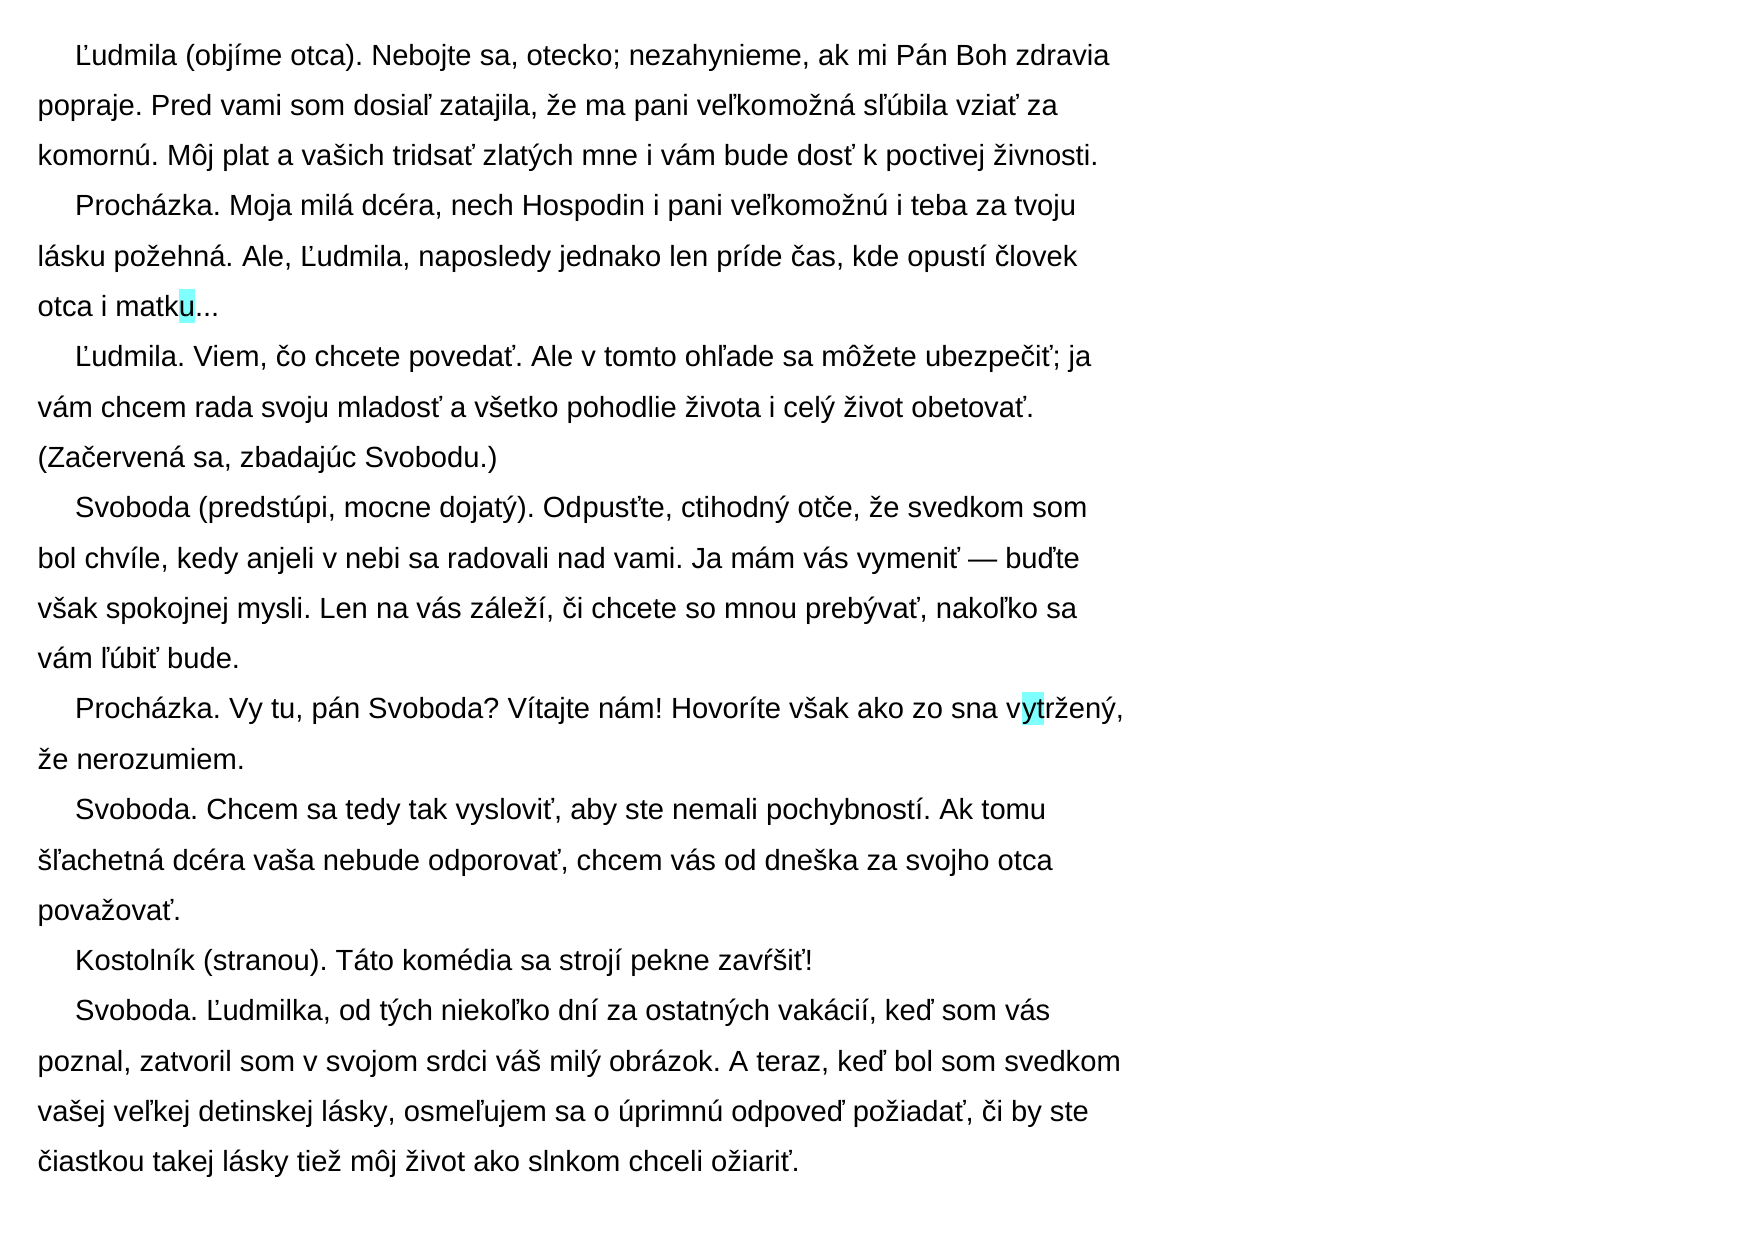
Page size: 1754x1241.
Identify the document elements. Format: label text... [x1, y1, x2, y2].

text Svoboda (predstúpi, mocne dojatý). Od­pusťte, ctihodný otče, že svedkom som bol chvíle, kedy anjeli v nebi sa radovali nad vami. Ja mám vás vymeniť — buďte však spokojnej mysli. Len na vás záleží, či chcete so mnou prebývať, nakoľko sa vám ľúbiť bude. [37, 490, 1130, 675]
text Kostolník (stranou). Táto komédia sa strojí pekne zavŕšiť! [37, 943, 1130, 977]
text Ľudmila. Viem, čo chcete povedať. Ale v tomto ohľade sa môžete ubezpečiť; ja vám chcem rada svoju mladosť a všetko pohodlie života i celý život obetovať. (Začervená sa, zbadajúc Svobodu.) [37, 339, 1130, 473]
text Procházka. Moja milá dcéra, nech Hospodin i pani veľkomožnú i teba za tvoju lásku požehná. Ale, Ľudmila, naposledy jednako len príde čas, kde opustí človek otca i matku... [37, 188, 1130, 323]
text Procházka. Vy tu, pán Svoboda? Vítajte nám! Hovoríte však ako zo sna vytržený, že nerozumiem. [37, 692, 1130, 775]
text Svoboda. Ľudmilka, od tých niekoľko dní za ostatných vakácií, keď som vás poznal, zatvoril som v svojom srdci váš milý obrázok. A teraz, keď bol som svedkom vašej veľkej detinskej lásky, osmeľujem sa o úprimnú odpoveď požiadať, či by ste čiastkou takej lásky tiež môj život ako slnkom chceli ožiariť. [37, 993, 1130, 1178]
text Ľudmila (objíme otca). Nebojte sa, otecko; nezahynieme, ak mi Pán Boh zdravia popraje. Pred vami som dosiaľ zatajila, že ma pani veľko­možná sľúbila vziať za komornú. Môj plat a va­šich tridsať zlatých mne i vám bude dosť k po­ctivej živnosti. [37, 37, 1130, 172]
text Svoboda. Chcem sa tedy tak vysloviť, aby ste nemali pochybností. Ak tomu šľachetná dcéra vaša nebude odporovať, chcem vás od dneška za svojho otca považovať. [37, 792, 1130, 926]
